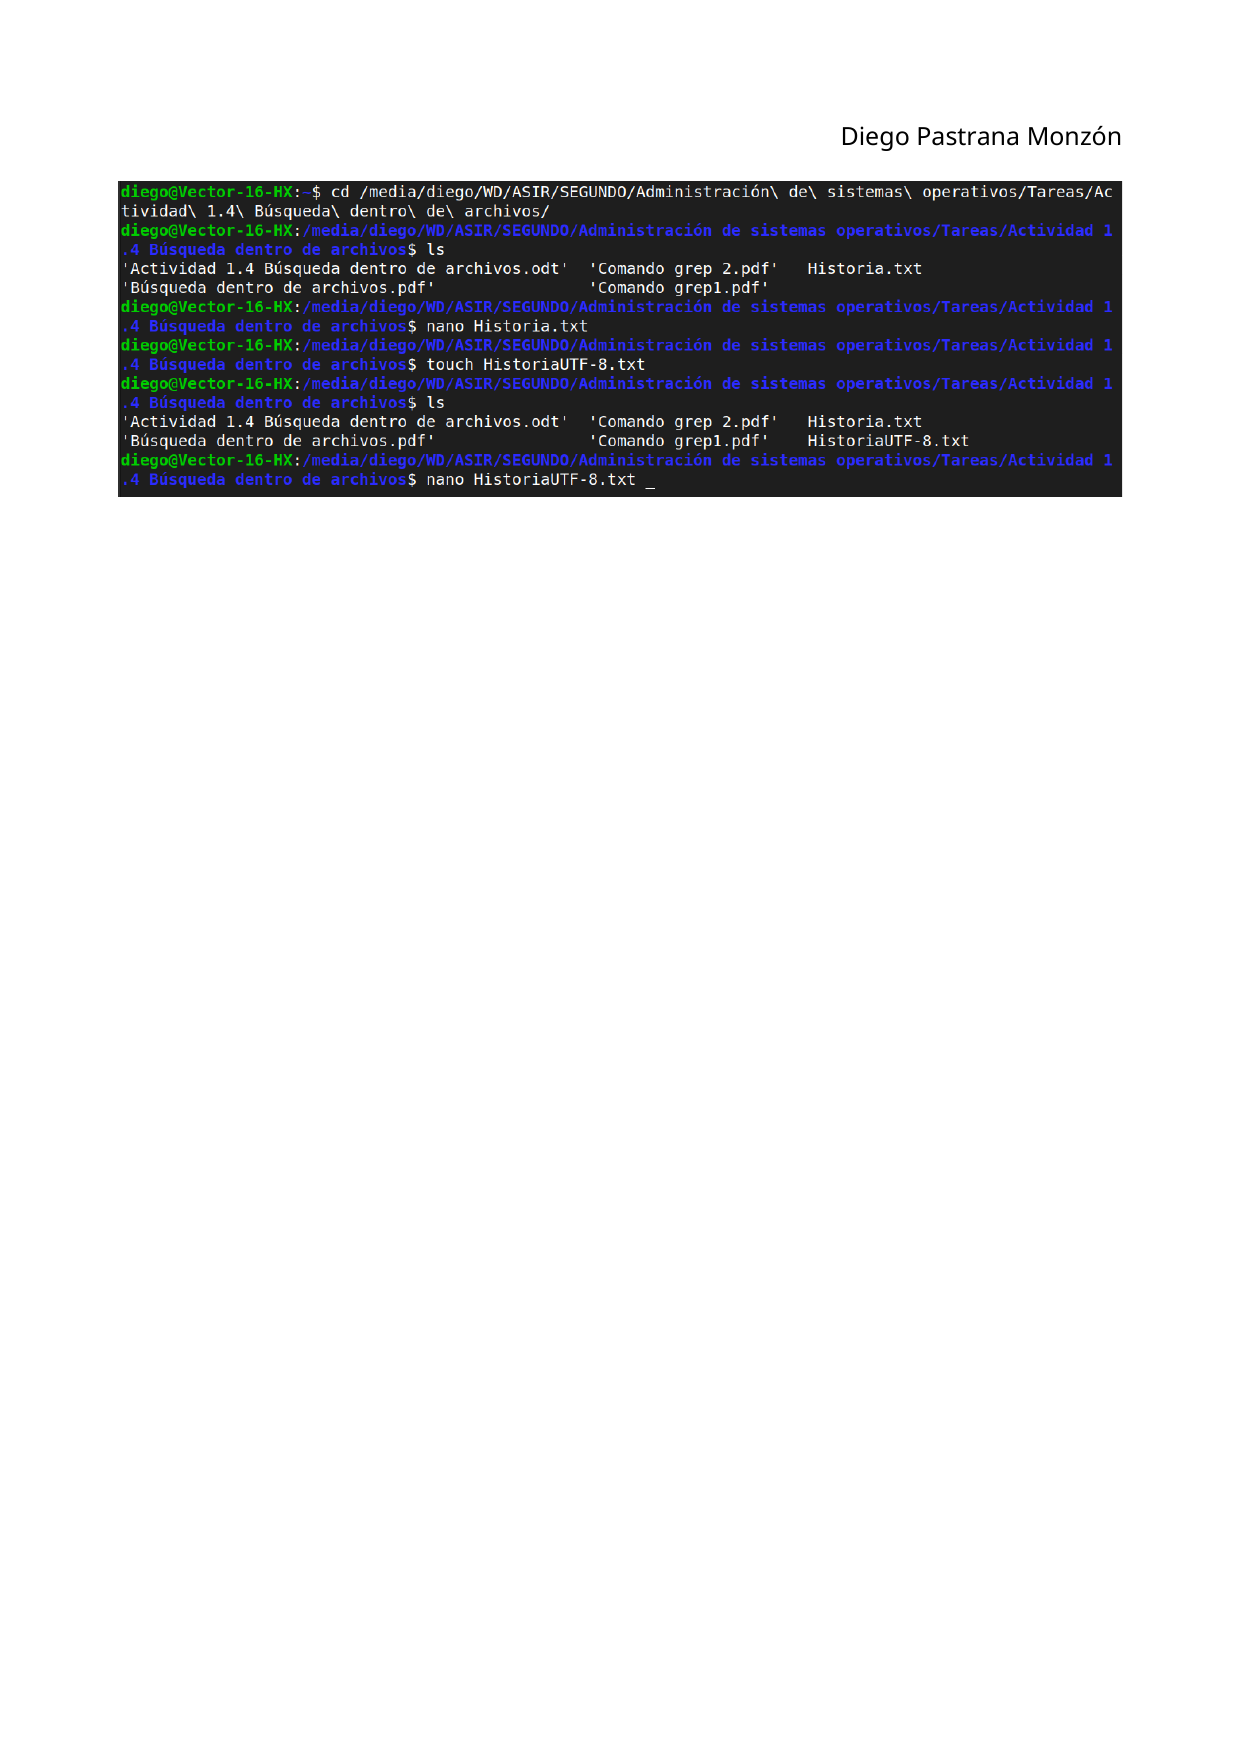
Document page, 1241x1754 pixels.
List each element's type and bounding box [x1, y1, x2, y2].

picture [118, 181, 1123, 497]
